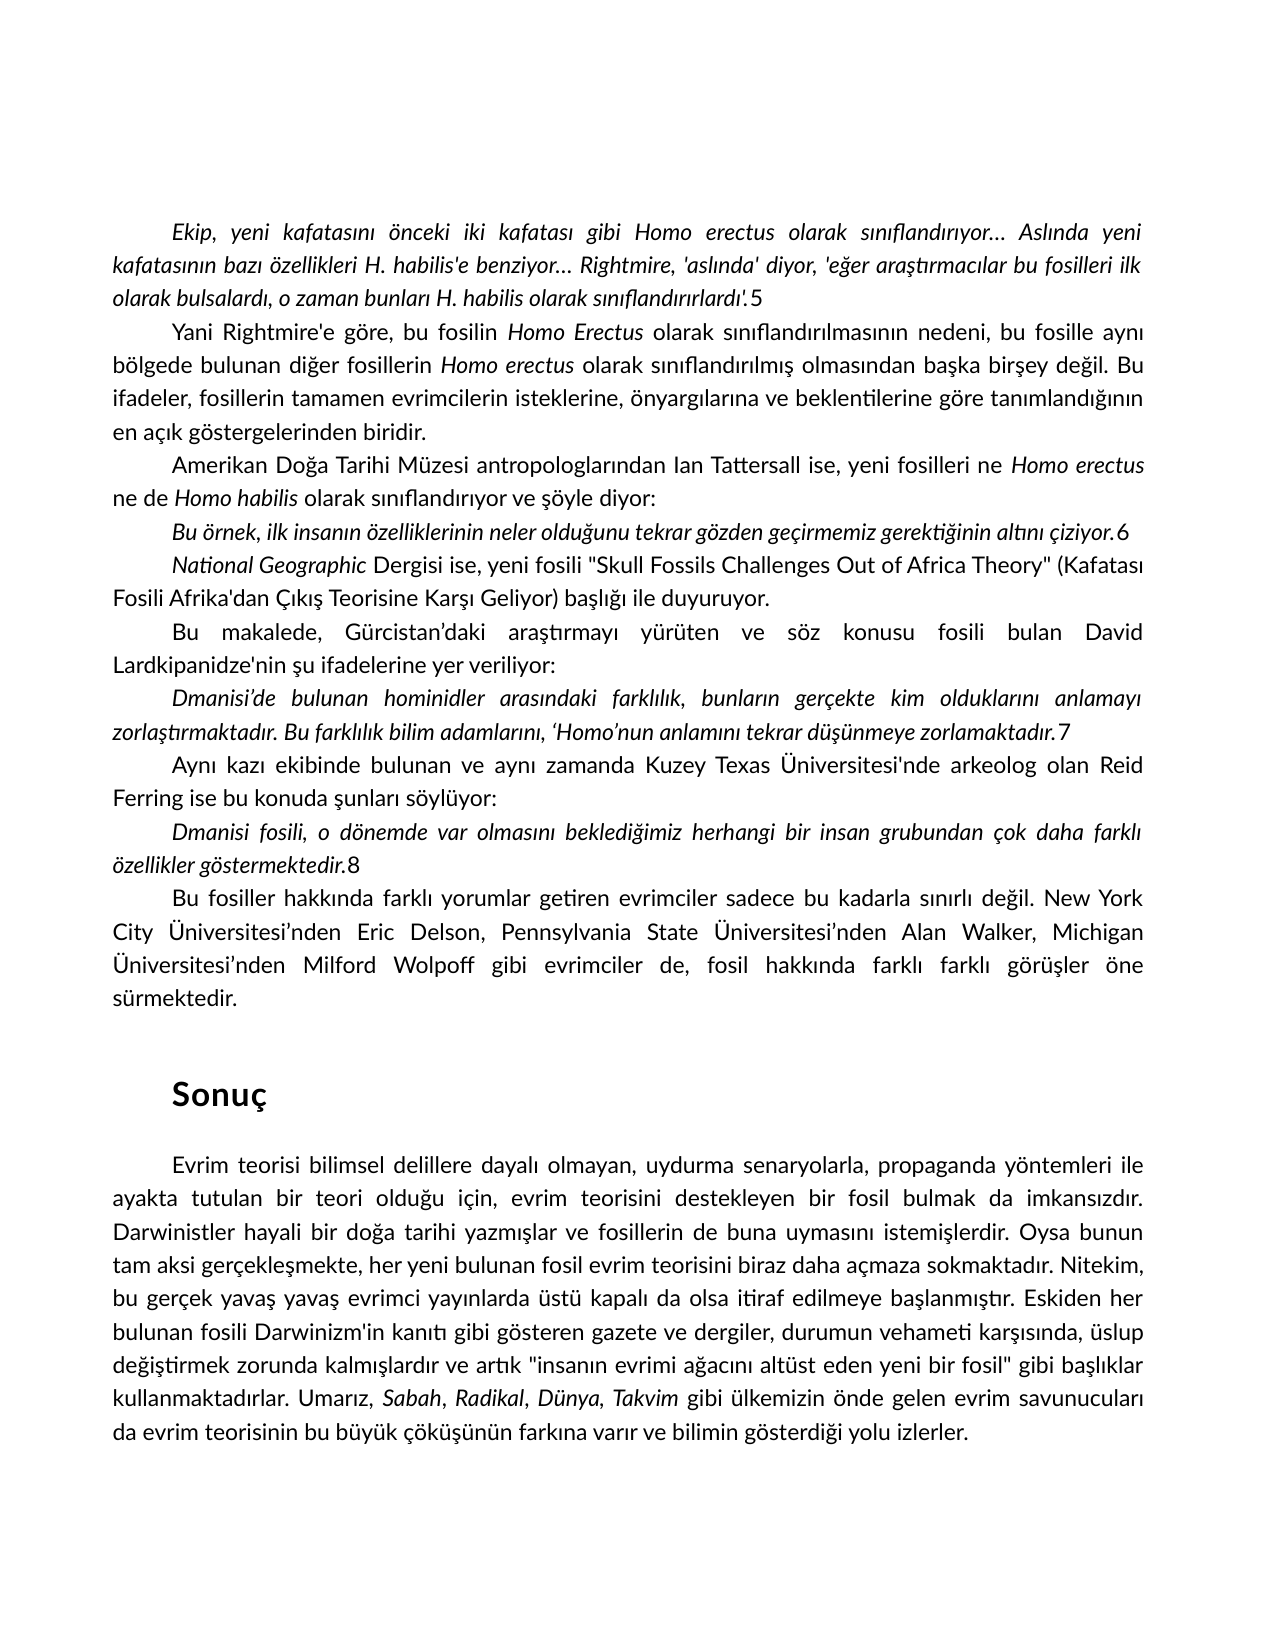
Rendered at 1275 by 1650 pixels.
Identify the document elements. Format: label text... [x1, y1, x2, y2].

text Sonuç [112, 1080, 1145, 1113]
text Bu fosiller hakkında farklı yorumlar getiren evrimciler sadece bu kadarla sınırlı değil. New York City Üniversitesi’nden Eric Delson, Pennsylvania State Üniversitesi’nden Alan Walker, Michigan Üniversitesi’nden Milford Wolpoff gibi evrimciler de, fosil hakkında farklı farklı görüşler öne sürmektedir. [112, 880, 1145, 1013]
text Ekip, yeni kafatasını önceki iki kafatası gibi Homo erectus olarak sınıflandırıyor… Aslında yeni kafatasının bazı özellikleri H. habilis'e benziyor… Rightmire, 'aslında' diyor, 'eğer araştırmacılar bu fosilleri ilk olarak bulsalardı, o zaman bunları H. habilis olarak sınıflandırırlardı'.5 [112, 213, 1145, 313]
text Yani Rightmire'e göre, bu fosilin Homo Erectus olarak sınıflandırılmasının nedeni, bu fosille aynı bölgede bulunan diğer fosillerin Homo erectus olarak sınıflandırılmış olmasından başka birşey değil. Bu ifadeler, fosillerin tamamen evrimcilerin isteklerine, önyargılarına ve beklentilerine göre tanımlandığının en açık göstergelerinden biridir. [112, 313, 1145, 447]
text Bu örnek, ilk insanın özelliklerinin neler olduğunu tekrar gözden geçirmemiz gerektiğinin altını çiziyor.6 [112, 513, 1145, 547]
text Aynı kazı ekibinde bulunan ve aynı zamanda Kuzey Texas Üniversitesi'nde arkeolog olan Reid Ferring ise bu konuda şunları söylüyor: [112, 747, 1145, 813]
text National Geographic Dergisi ise, yeni fosili "Skull Fossils Challenges Out of Africa Theory" (Kafatası Fosili Afrika'dan Çıkış Teorisine Karşı Geliyor) başlığı ile duyuruyor. [112, 547, 1145, 613]
text Bu makalede, Gürcistan’daki araştırmayı yürüten ve söz konusu fosili bulan David Lardkipanidze'nin şu ifadelerine yer veriliyor: [112, 613, 1145, 680]
text Amerikan Doğa Tarihi Müzesi antropologlarından Ian Tattersall ise, yeni fosilleri ne Homo erectus ne de Homo habilis olarak sınıflandırıyor ve şöyle diyor: [112, 447, 1145, 513]
text Evrim teorisi bilimsel delillere dayalı olmayan, uydurma senaryolarla, propaganda yöntemleri ile ayakta tutulan bir teori olduğu için, evrim teorisini destekleyen bir fosil bulmak da imkansızdır. Darwinistler hayali bir doğa tarihi yazmışlar ve fosillerin de buna uymasını istemişlerdir. Oysa bunun tam aksi gerçekleşmekte, her yeni bulunan fosil evrim teorisini biraz daha açmaza sokmaktadır. Nitekim, bu gerçek yavaş yavaş evrimci yayınlarda üstü kapalı da olsa itiraf edilmeye başlanmıştır. Eskiden her bulunan fosili Darwinizm'in kanıtı gibi gösteren gazete ve dergiler, durumun vehameti karşısında, üslup değiştirmek zorunda kalmışlardır ve artık "insanın evrimi ağacını altüst eden yeni bir fosil" gibi başlıklar kullanmaktadırlar. Umarız, Sabah, Radikal, Dünya, Takvim gibi ülkemizin önde gelen evrim savunucuları da evrim teorisinin bu büyük çöküşünün farkına varır ve bilimin gösterdiği yolu izlerler. [112, 1147, 1145, 1447]
text Dmanisi fosili, o dönemde var olmasını beklediğimiz herhangi bir insan grubundan çok daha farklı özellikler göstermektedir.8 [112, 813, 1145, 880]
text Dmanisi’de bulunan hominidler arasındaki farklılık, bunların gerçekte kim olduklarını anlamayı zorlaştırmaktadır. Bu farklılık bilim adamlarını, ‘Homo’nun anlamını tekrar düşünmeye zorlamaktadır.7 [112, 680, 1145, 747]
